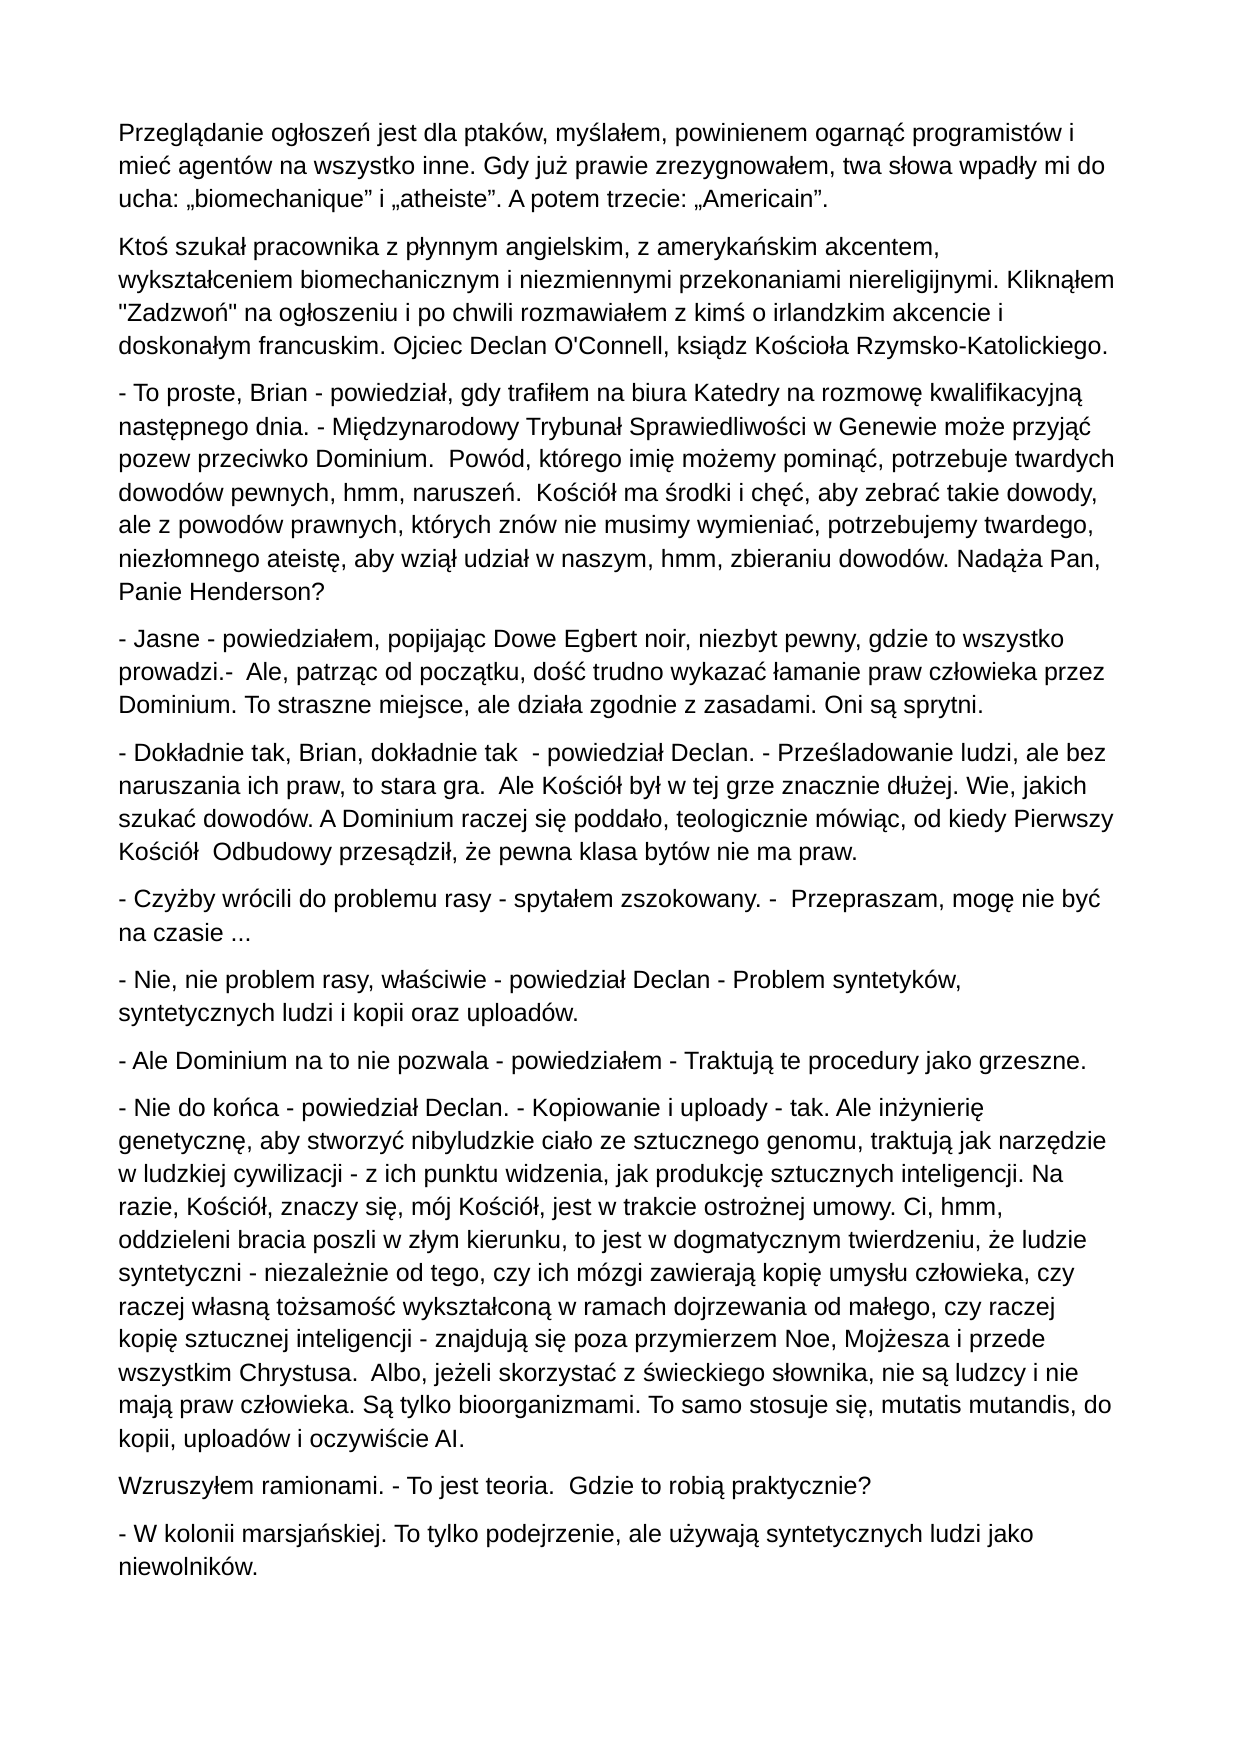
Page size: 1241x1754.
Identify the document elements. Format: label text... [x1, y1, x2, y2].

text - Ale Dominium na to nie pozwala - powiedziałem - Traktują te procedury jako grzeszne. [118, 1046, 1122, 1074]
text - Czyżby wrócili do problemu rasy - spytałem zszokowany. - Przepraszam, mogę nie być na czasie ... [118, 884, 1122, 946]
text Przeglądanie ogłoszeń jest dla ptaków, myślałem, powinienem ogarnąć programistów i mieć agentów na wszystko inne. Gdy już prawie zrezygnowałem, twa słowa wpadły mi do ucha: „biomechanique” i „atheiste”. A potem trzecie: „Americain”. [118, 118, 1122, 213]
text Wzruszyłem ramionami. - To jest teoria. Gdzie to robią praktycznie? [118, 1471, 1122, 1500]
text - Nie do końca - powiedział Declan. - Kopiowanie i uploady - tak. Ale inżynierię genetycznę, aby stworzyć nibyludzkie ciało ze sztucznego genomu, traktują jak narzędzie w ludzkiej cywilizacji - z ich punktu widzenia, jak produkcję sztucznych inteligencji. Na razie, Kościół, znaczy się, mój Kościół, jest w trakcie ostrożnej umowy. Ci, hmm, oddzieleni bracia poszli w złym kierunku, to jest w dogmatycznym twierdzeniu, że ludzie syntetyczni - niezależnie od tego, czy ich mózgi zawierają kopię umysłu człowieka, czy raczej własną tożsamość wykształconą w ramach dojrzewania od małego, czy raczej kopię sztucznej inteligencji - znajdują się poza przymierzem Noe, Mojżesza i przede wszystkim Chrystusa. Albo, jeżeli skorzystać z świeckiego słownika, nie są ludzcy i nie mają praw człowieka. Są tylko bioorganizmami. To samo stosuje się, mutatis mutandis, do kopii, uploadów i oczywiście AI. [118, 1093, 1122, 1452]
text Ktoś szukał pracownika z płynnym angielskim, z amerykańskim akcentem, wykształceniem biomechanicznym i niezmiennymi przekonaniami niereligijnymi. Kliknąłem "Zadzwoń" na ogłoszeniu i po chwili rozmawiałem z kimś o irlandzkim akcencie i doskonałym francuskim. Ojciec Declan O'Connell, ksiądz Kościoła Rzymsko-Katolickiego. [118, 232, 1122, 359]
text - Nie, nie problem rasy, właściwie - powiedział Declan - Problem syntetyków, syntetycznych ludzi i kopii oraz uploadów. [118, 965, 1122, 1027]
text - W kolonii marsjańskiej. To tylko podejrzenie, ale używają syntetycznych ludzi jako niewolników. [118, 1519, 1122, 1581]
text - Dokładnie tak, Brian, dokładnie tak - powiedział Declan. - Prześladowanie ludzi, ale bez naruszania ich praw, to stara gra. Ale Kościół był w tej grze znacznie dłużej. Wie, jakich szukać dowodów. A Dominium raczej się poddało, teologicznie mówiąc, od kiedy Pierwszy Kościół Odbudowy przesądził, że pewna klasa bytów nie ma praw. [118, 738, 1122, 866]
text - Jasne - powiedziałem, popijając Dowe Egbert noir, niezbyt pewny, gdzie to wszystko prowadzi.- Ale, patrząc od początku, dość trudno wykazać łamanie praw człowieka przez Dominium. To straszne miejsce, ale działa zgodnie z zasadami. Oni są sprytni. [118, 624, 1122, 719]
text - To proste, Brian - powiedział, gdy trafiłem na biura Katedry na rozmowę kwalifikacyjną następnego dnia. - Międzynarodowy Trybunał Sprawiedliwości w Genewie może przyjąć pozew przeciwko Dominium. Powód, którego imię możemy pominąć, potrzebuje twardych dowodów pewnych, hmm, naruszeń. Kościół ma środki i chęć, aby zebrać takie dowody, ale z powodów prawnych, których znów nie musimy wymieniać, potrzebujemy twardego, niezłomnego ateistę, aby wziął udział w naszym, hmm, zbieraniu dowodów. Nadąża Pan, Panie Henderson? [118, 378, 1122, 605]
